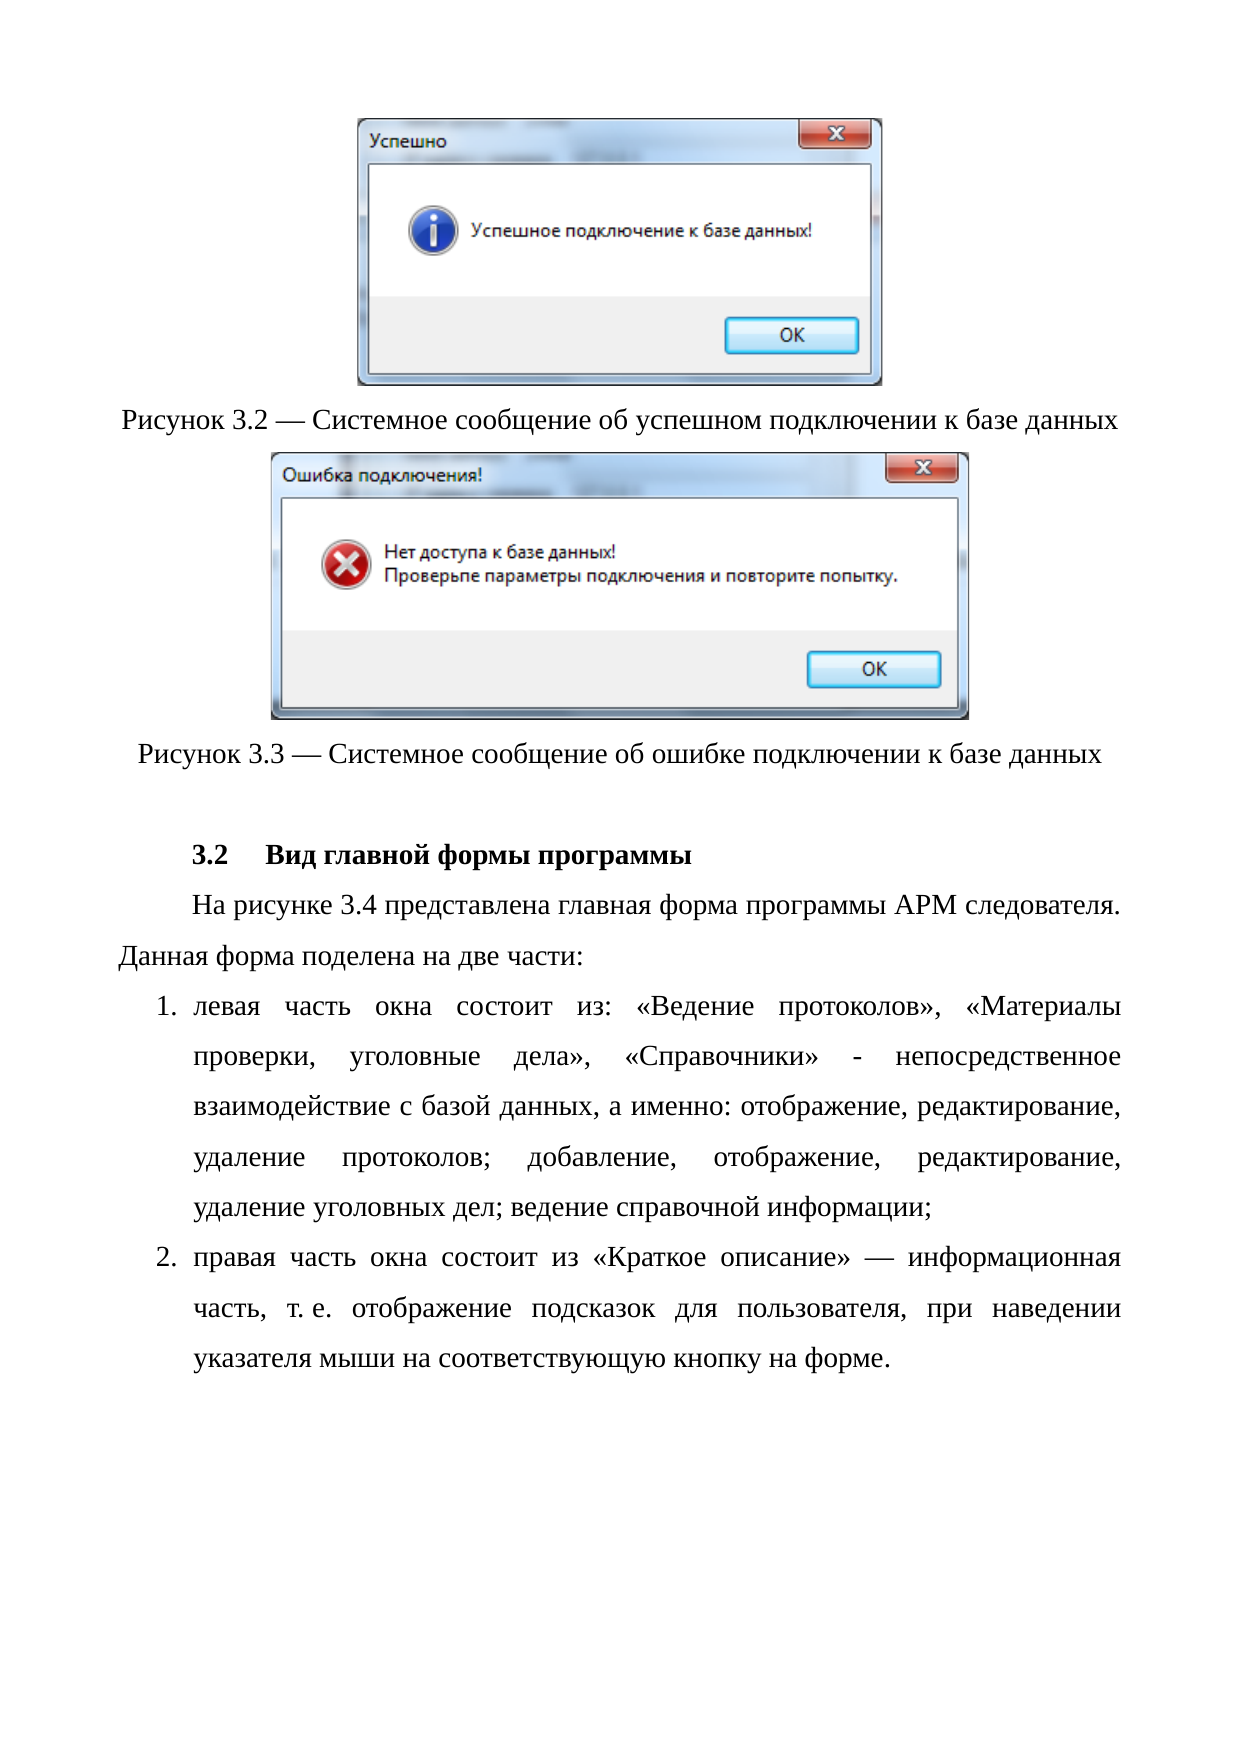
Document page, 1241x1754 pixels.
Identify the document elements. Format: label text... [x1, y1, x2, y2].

text На рисунке 3.4 представлена главная форма программы АРМ следователя. Данная форма поделена на две части: [118, 887, 1122, 971]
picture [357, 118, 883, 386]
text 3.2 Вид главной формы программы [118, 837, 1122, 871]
list правая часть окна состоит из «Краткое описание» — информационная часть, т. е. отображение подсказок для пользователя, при наведении указателя мыши на соответствующую кнопку на форме. [156, 1239, 1122, 1374]
picture [270, 452, 970, 720]
text Рисунок 3.2 — Системное сообщение об успешном подключении к базе данных [118, 118, 1122, 436]
text Рисунок 3.3 — Системное сообщение об ошибке подключении к базе данных [118, 452, 1122, 770]
list левая часть окна состоит из: «Ведение протоколов», «Материалы проверки, уголовные дела», «Справочники» - непосредственное взаимодействие с базой данных, а именно: отображение, редактирование, удаление протоколов; добавление, отображение, редактирование, удаление уголовных дел; ведение справочной информации; [156, 988, 1122, 1223]
